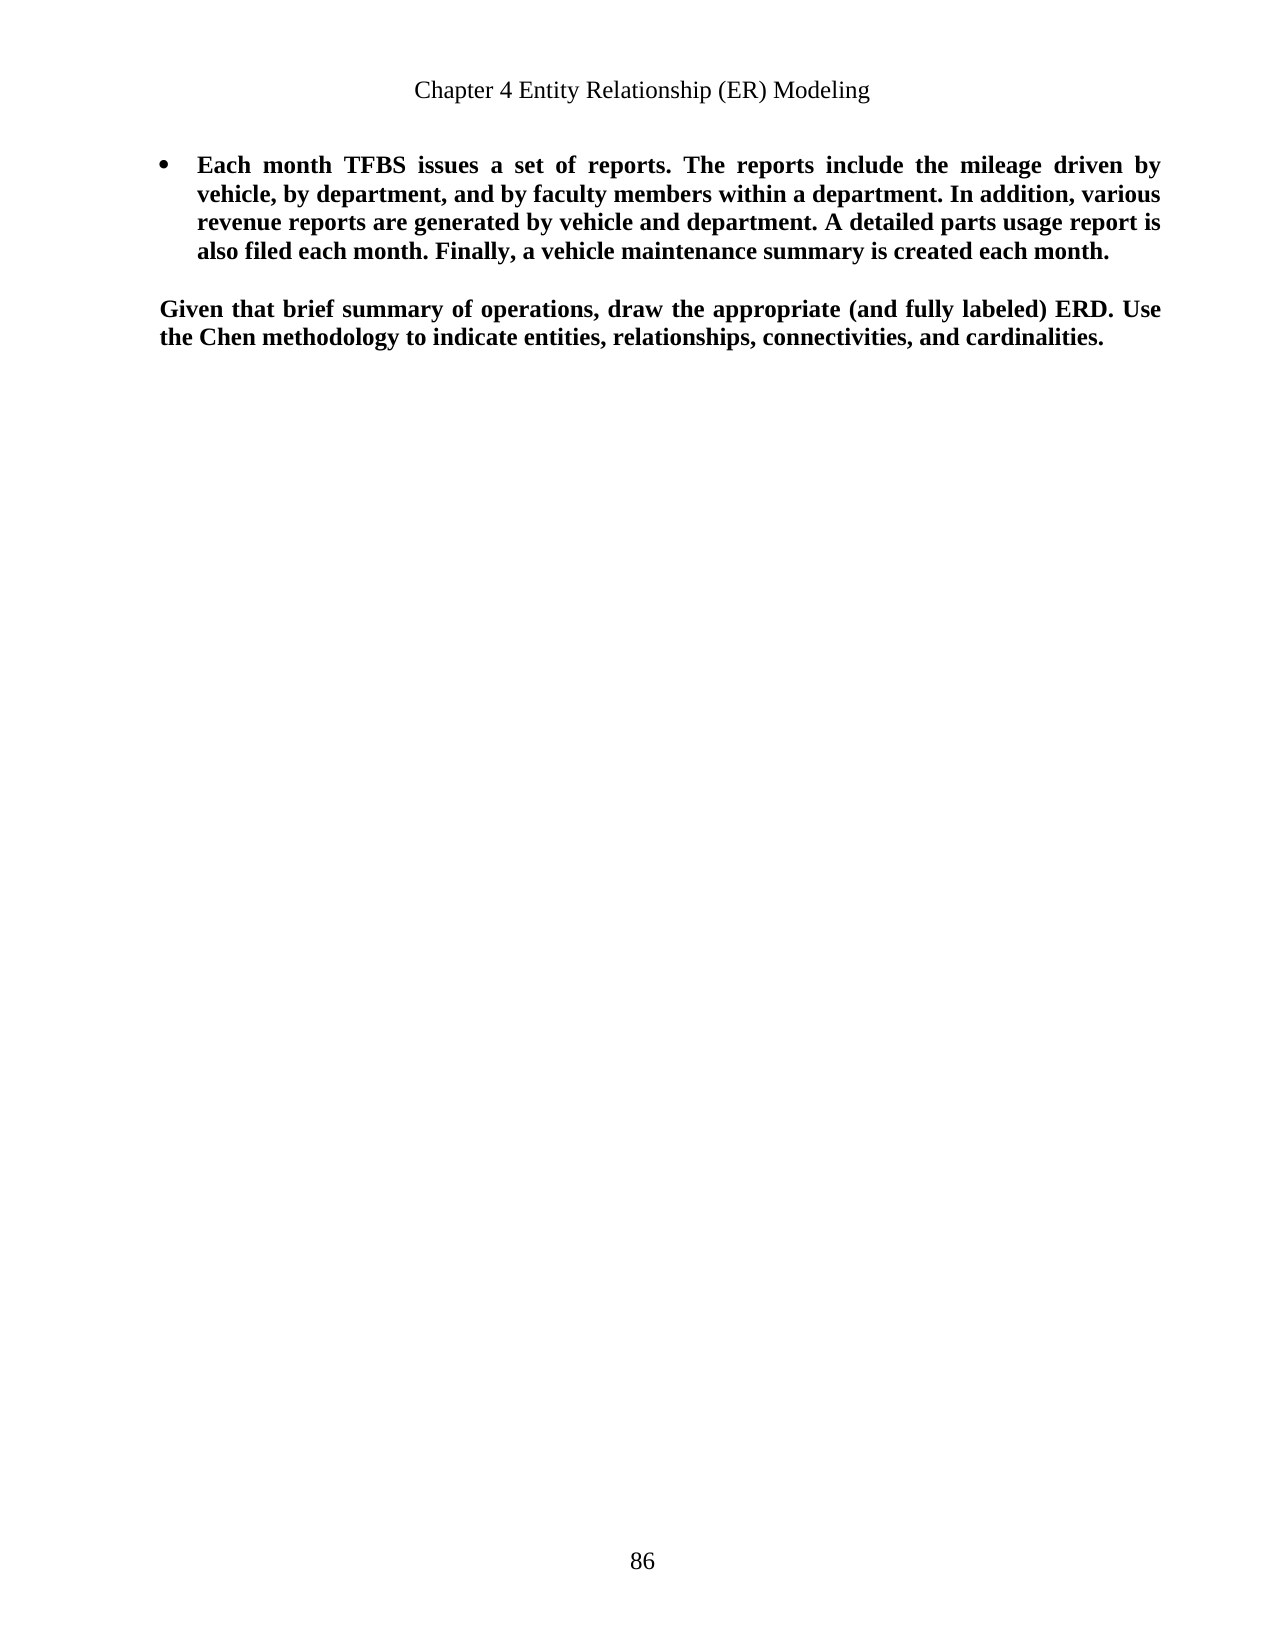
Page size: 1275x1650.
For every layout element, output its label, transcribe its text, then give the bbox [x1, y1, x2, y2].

list Each month TFBS issues a set of reports. The reports include the mileage driven by vehicle, by department, and by faculty members within a department. In addition, various revenue reports are generated by vehicle and department. A detailed parts usage report is also filed each month. Finally, a vehicle maintenance summary is created each month. [159, 150, 1162, 265]
text Given that brief summary of operations, draw the appropriate (and fully labeled) ERD. Use the Chen methodology to indicate entities, relationships, connectivities, and cardinalities. [159, 294, 1162, 351]
